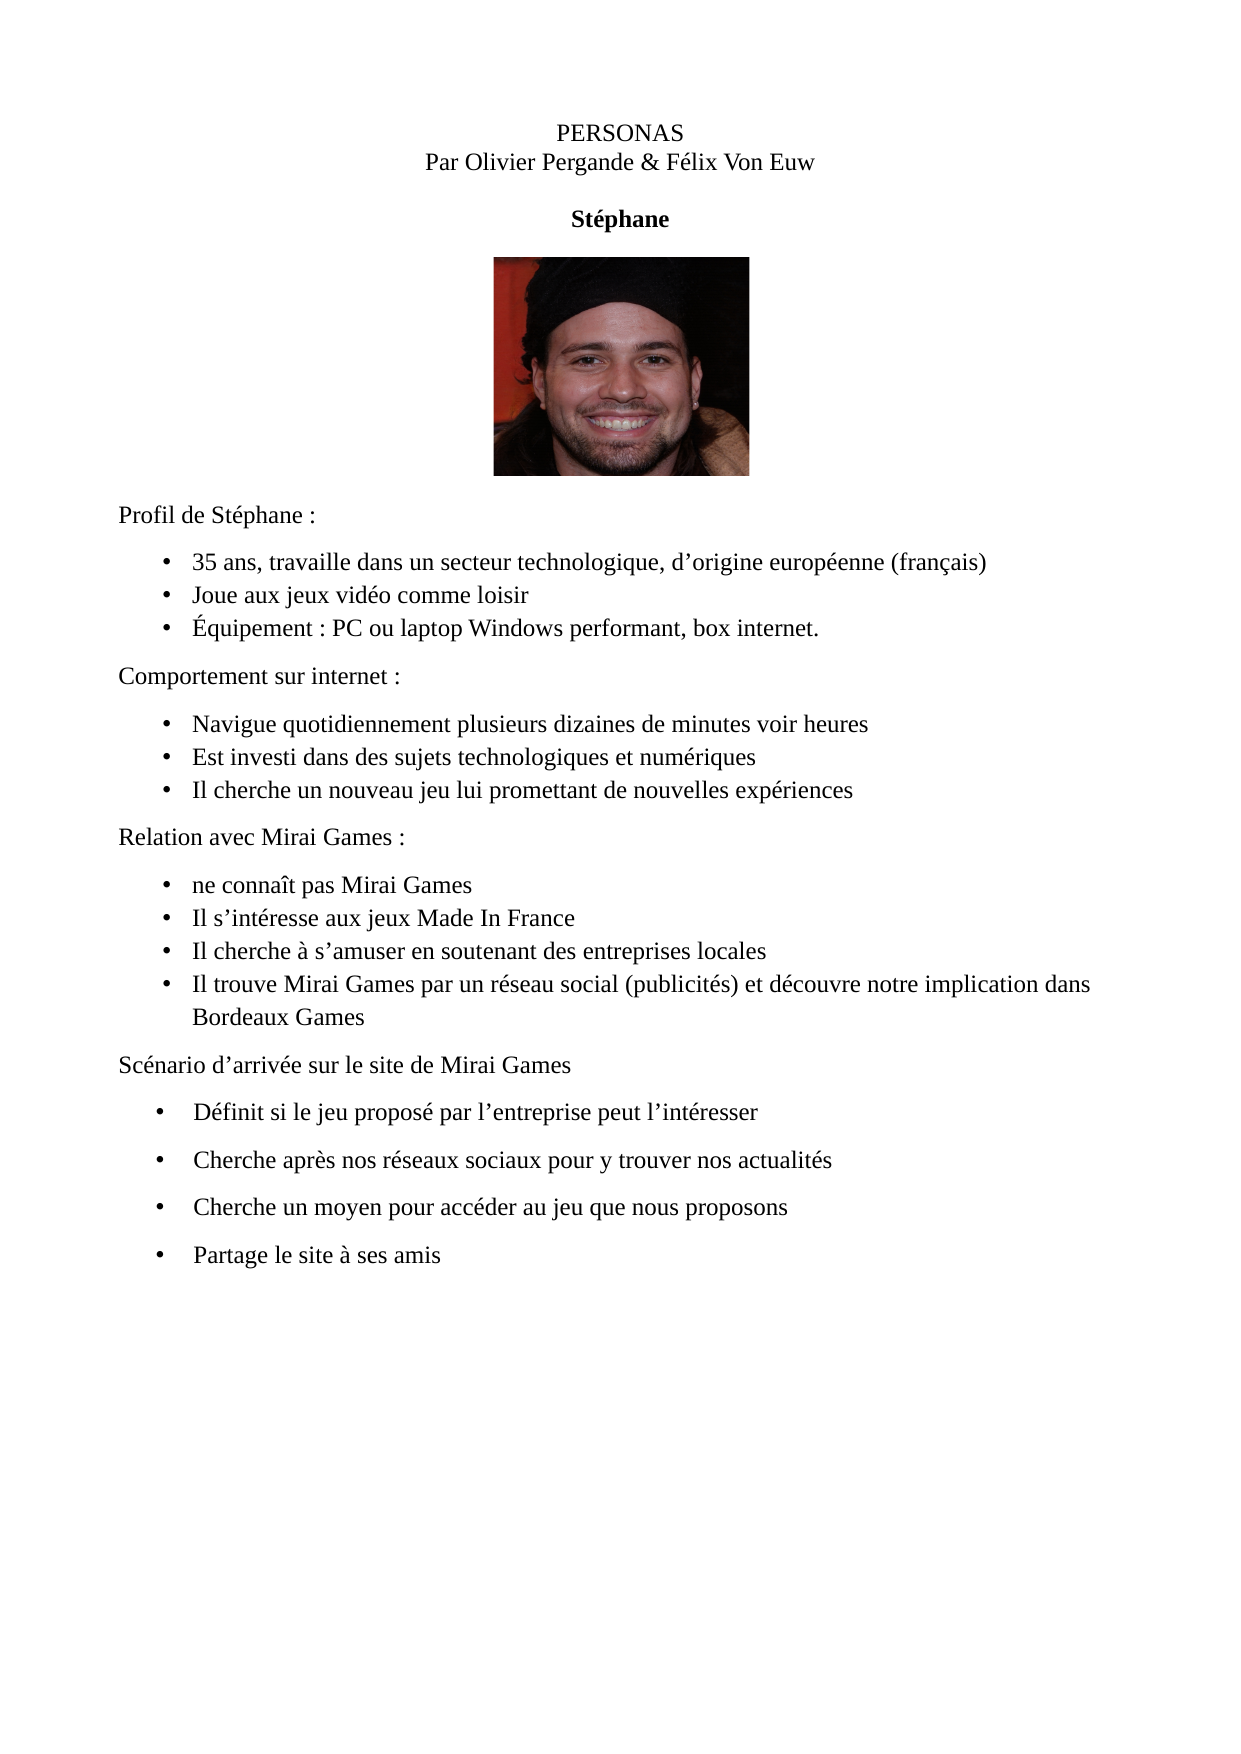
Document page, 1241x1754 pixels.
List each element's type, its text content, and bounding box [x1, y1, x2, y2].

picture [493, 257, 750, 476]
list Partage le site à ses amis [156, 1240, 1122, 1269]
list Il cherche un nouveau jeu lui promettant de nouvelles expériences [162, 775, 1122, 803]
text Profil de Stéphane : [118, 500, 1122, 529]
list Cherche après nos réseaux sociaux pour y trouver nos actualités [156, 1145, 1122, 1174]
text Par Olivier Pergande & Félix Von Euw [118, 147, 1122, 176]
text Relation avec Mirai Games : [118, 822, 1122, 851]
text Stéphane [118, 204, 1122, 233]
list 35 ans, travaille dans un secteur technologique, d’origine européenne (français) [162, 547, 1122, 576]
list Est investi dans des sujets technologiques et numériques [162, 742, 1122, 771]
list Cherche un moyen pour accéder au jeu que nous proposons [156, 1192, 1122, 1221]
text Comportement sur internet : [118, 661, 1122, 690]
list Définit si le jeu proposé par l’entreprise peut l’intéresser [156, 1097, 1122, 1126]
list Navigue quotidiennement plusieurs dizaines de minutes voir heures [162, 709, 1122, 737]
text Scénario d’arrivée sur le site de Mirai Games [118, 1050, 1122, 1078]
list Joue aux jeux vidéo comme loisir [162, 581, 1122, 609]
list Il s’intéresse aux jeux Made In France [162, 903, 1122, 932]
list ne connaît pas Mirai Games [162, 870, 1122, 899]
list Il trouve Mirai Games par un réseau social (publicités) et découvre notre implication dans Bordeaux Games [162, 969, 1122, 1031]
list Équipement : PC ou laptop Windows performant, box internet. [162, 613, 1122, 642]
text PERSONAS [118, 118, 1122, 147]
list Il cherche à s’amuser en soutenant des entreprises locales [162, 936, 1122, 965]
